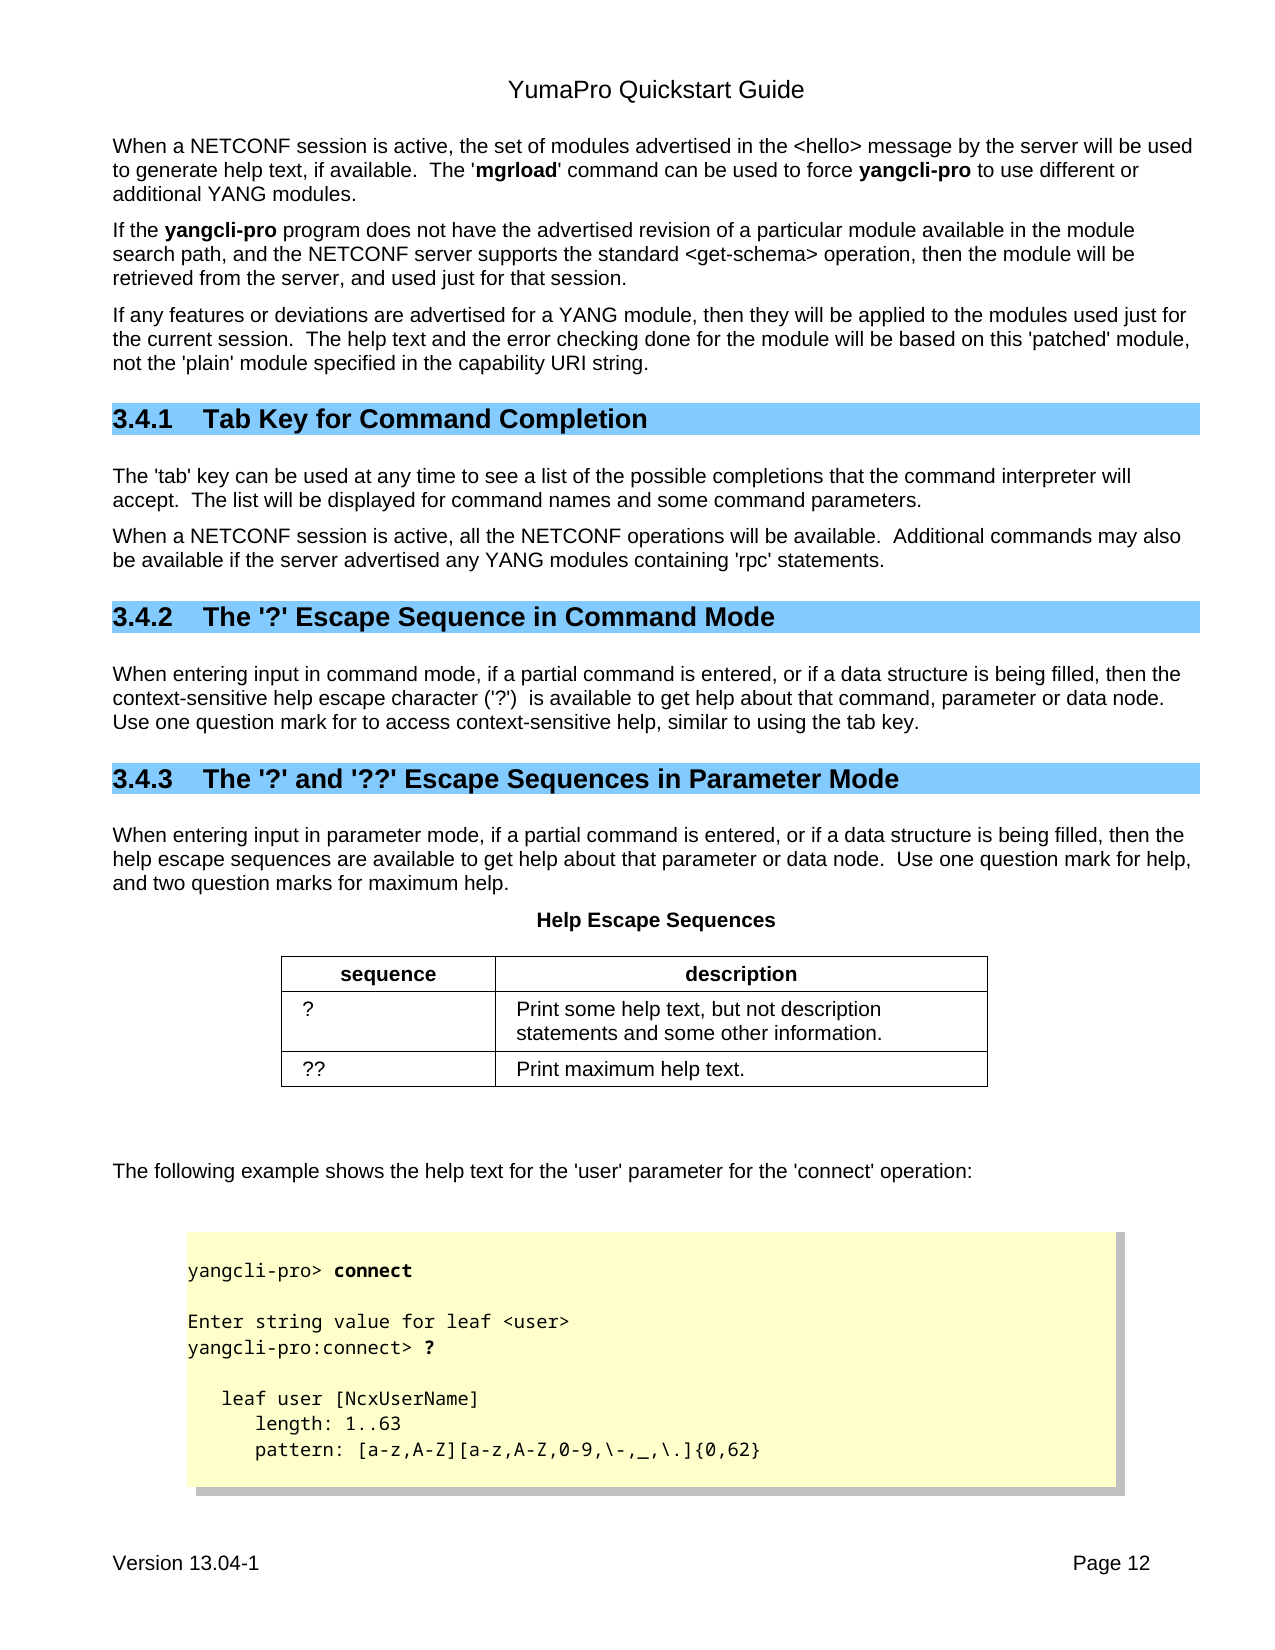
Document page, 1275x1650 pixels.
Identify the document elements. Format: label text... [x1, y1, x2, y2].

text yangcli-pro:connect> ? [187, 1334, 1116, 1360]
text length: 1..63 [187, 1411, 1116, 1436]
text When entering input in command mode, if a partial command is entered, or if a data structure is being filled, then the context-sensitive help escape character ('?') is available to get help about that command, parameter or data node. Use one question mark for to access context-sensitive help, similar to using the tab key. [112, 662, 1200, 734]
text The following example shows the help text for the 'user' parameter for the 'connect' operation: [112, 1159, 1200, 1183]
text pattern: [a-z,A-Z][a-z,A-Z,0-9,\-,_,\.]{0,62} [187, 1436, 1116, 1462]
text Enter string value for leaf <user> [187, 1309, 1116, 1334]
text When entering input in parameter mode, if a partial command is entered, or if a data structure is being filled, then the help escape sequences are available to get help about that parameter or data node. Use one question mark for help, and two question marks for maximum help. [112, 823, 1200, 895]
text The 'tab' key can be used at any time to see a list of the possible completions that the command interpreter will accept. The list will be displayed for command names and some command parameters. [112, 464, 1200, 512]
text When a NETCONF session is active, all the NETCONF operations will be available. Additional commands may also be available if the server advertised any YANG modules containing 'rpc' statements. [112, 524, 1200, 572]
text yangcli-pro> connect [187, 1258, 1116, 1283]
text If any features or deviations are advertised for a YANG module, then they will be applied to the modules used just for the current session. The help text and the error checking done for the module will be based on this 'patched' module, not the 'plain' module specified in the capability URI string. [112, 302, 1200, 374]
table_cell ? [282, 992, 495, 1051]
table_header description [496, 957, 987, 991]
subtitle Tab Key for Command Completion [112, 403, 1200, 435]
table_cell Print some help text, but not description statements and some other information. [496, 992, 987, 1051]
subtitle The '?' and '??' Escape Sequences in Parameter Mode [112, 763, 1200, 794]
text If the yangcli-pro program does not have the advertised revision of a particular module available in the module search path, and the NETCONF server supports the standard <get-schema> operation, then the module will be retrieved from the server, and used just for that session. [112, 218, 1200, 290]
subtitle Help Escape Sequences [127, 908, 1185, 932]
subtitle The '?' Escape Sequence in Command Mode [112, 601, 1200, 633]
text When a NETCONF session is active, the set of modules advertised in the <hello> message by the server will be used to generate help text, if available. The 'mgrload' command can be used to force yangcli-pro to use different or additional YANG modules. [112, 134, 1200, 206]
table_cell Print maximum help text. [496, 1052, 987, 1086]
table_cell ?? [282, 1052, 495, 1086]
text leaf user [NcxUserName] [187, 1385, 1116, 1411]
table_header sequence [282, 957, 495, 991]
